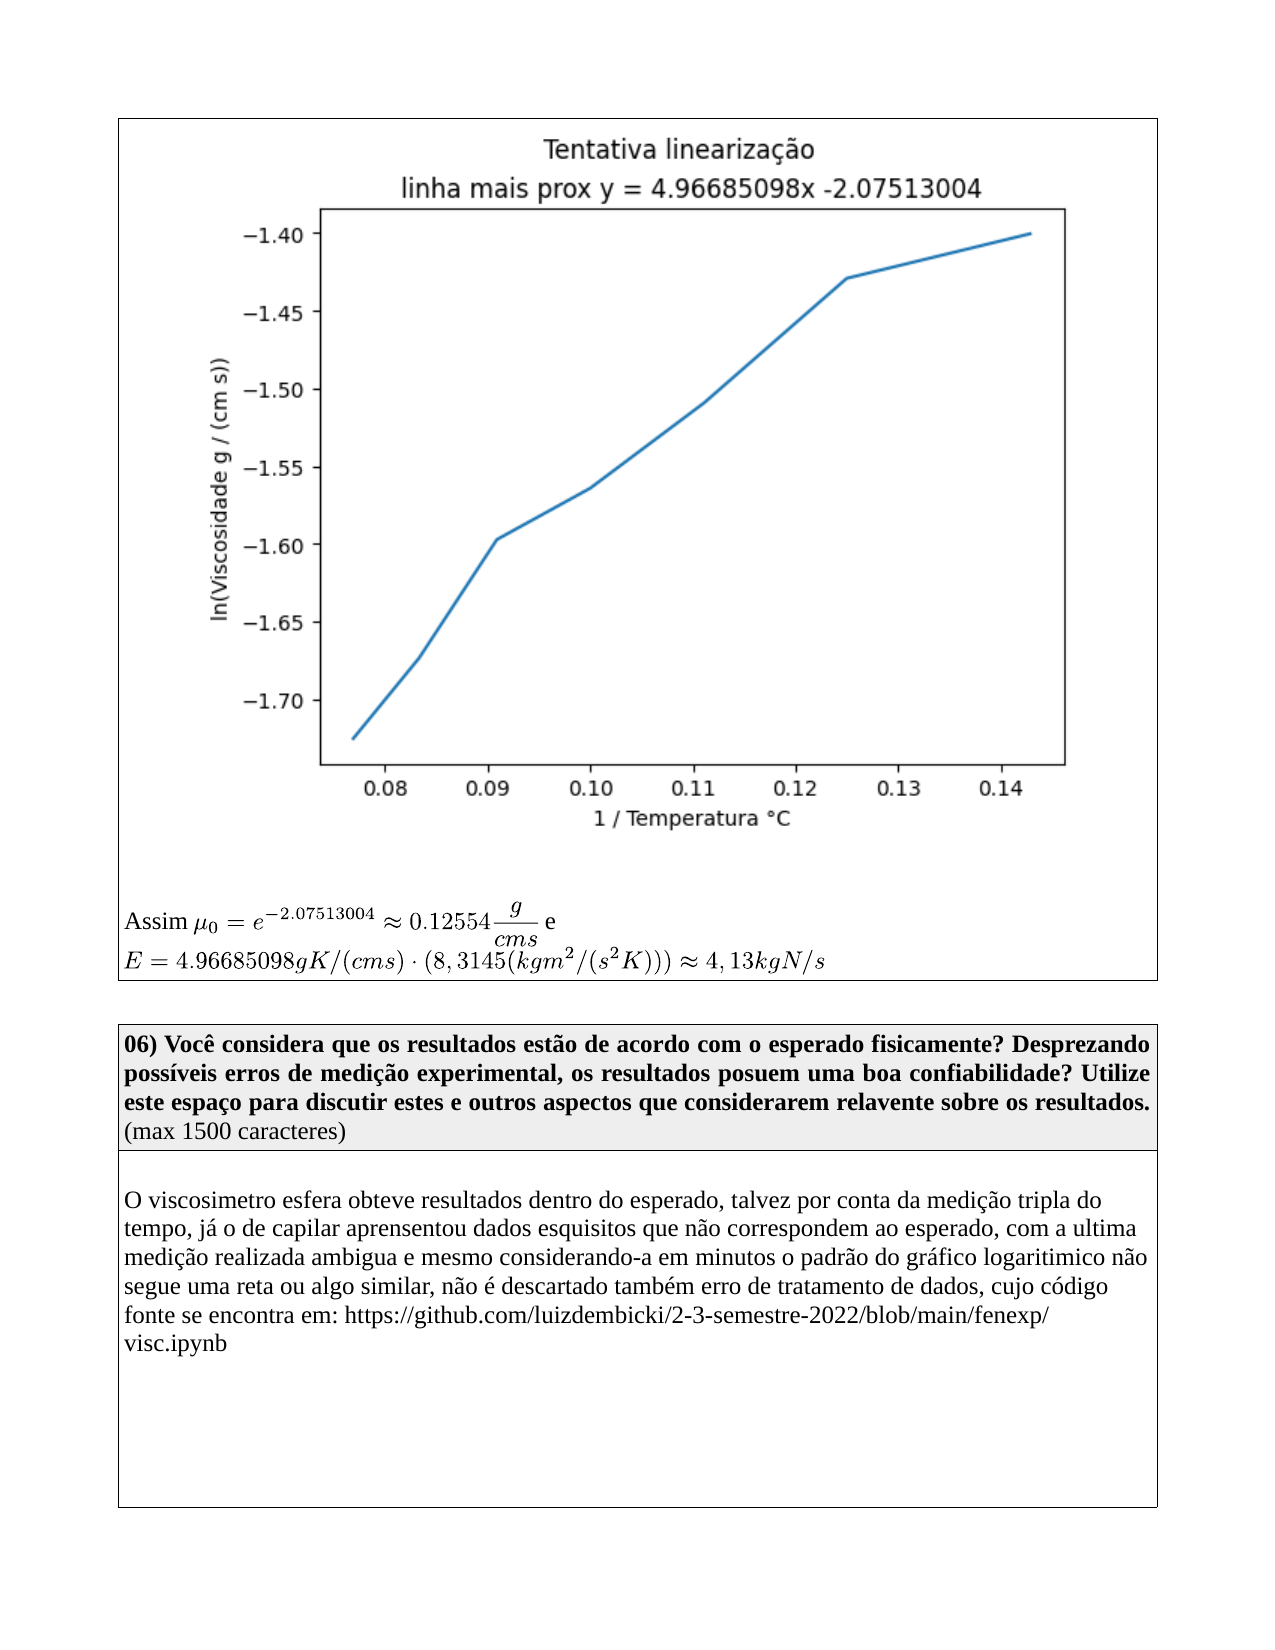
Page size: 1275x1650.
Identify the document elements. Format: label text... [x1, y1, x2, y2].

table_header 06) Você considera que os resultados estão de acordo com o esperado fisicamente? Desprezando possíveis erros de medição experimental, os resultados posuem uma boa confiabilidade? Utilize este espaço para discutir estes e outros aspectos que considerarem relavente sobre os resultados. (max 1500 caracteres) [119, 1025, 1157, 1150]
table_cell Assim e [119, 119, 1157, 980]
picture [197, 123, 1078, 844]
table_cell O viscosimetro esfera obteve resultados dentro do esperado, talvez por conta da medição tripla do tempo, já o de capilar aprensentou dados esquisitos que não correspondem ao esperado, com a ultima medição realizada ambigua e mesmo considerando-a em minutos o padrão do gráfico logaritimico não segue uma reta ou algo similar, não é descartado também erro de tratamento de dados, cujo código fonte se encontra em: https://github.com/luizdembicki/2-3-semestre-2022/blob/main/fenexp/visc.ipynb [119, 1151, 1157, 1507]
